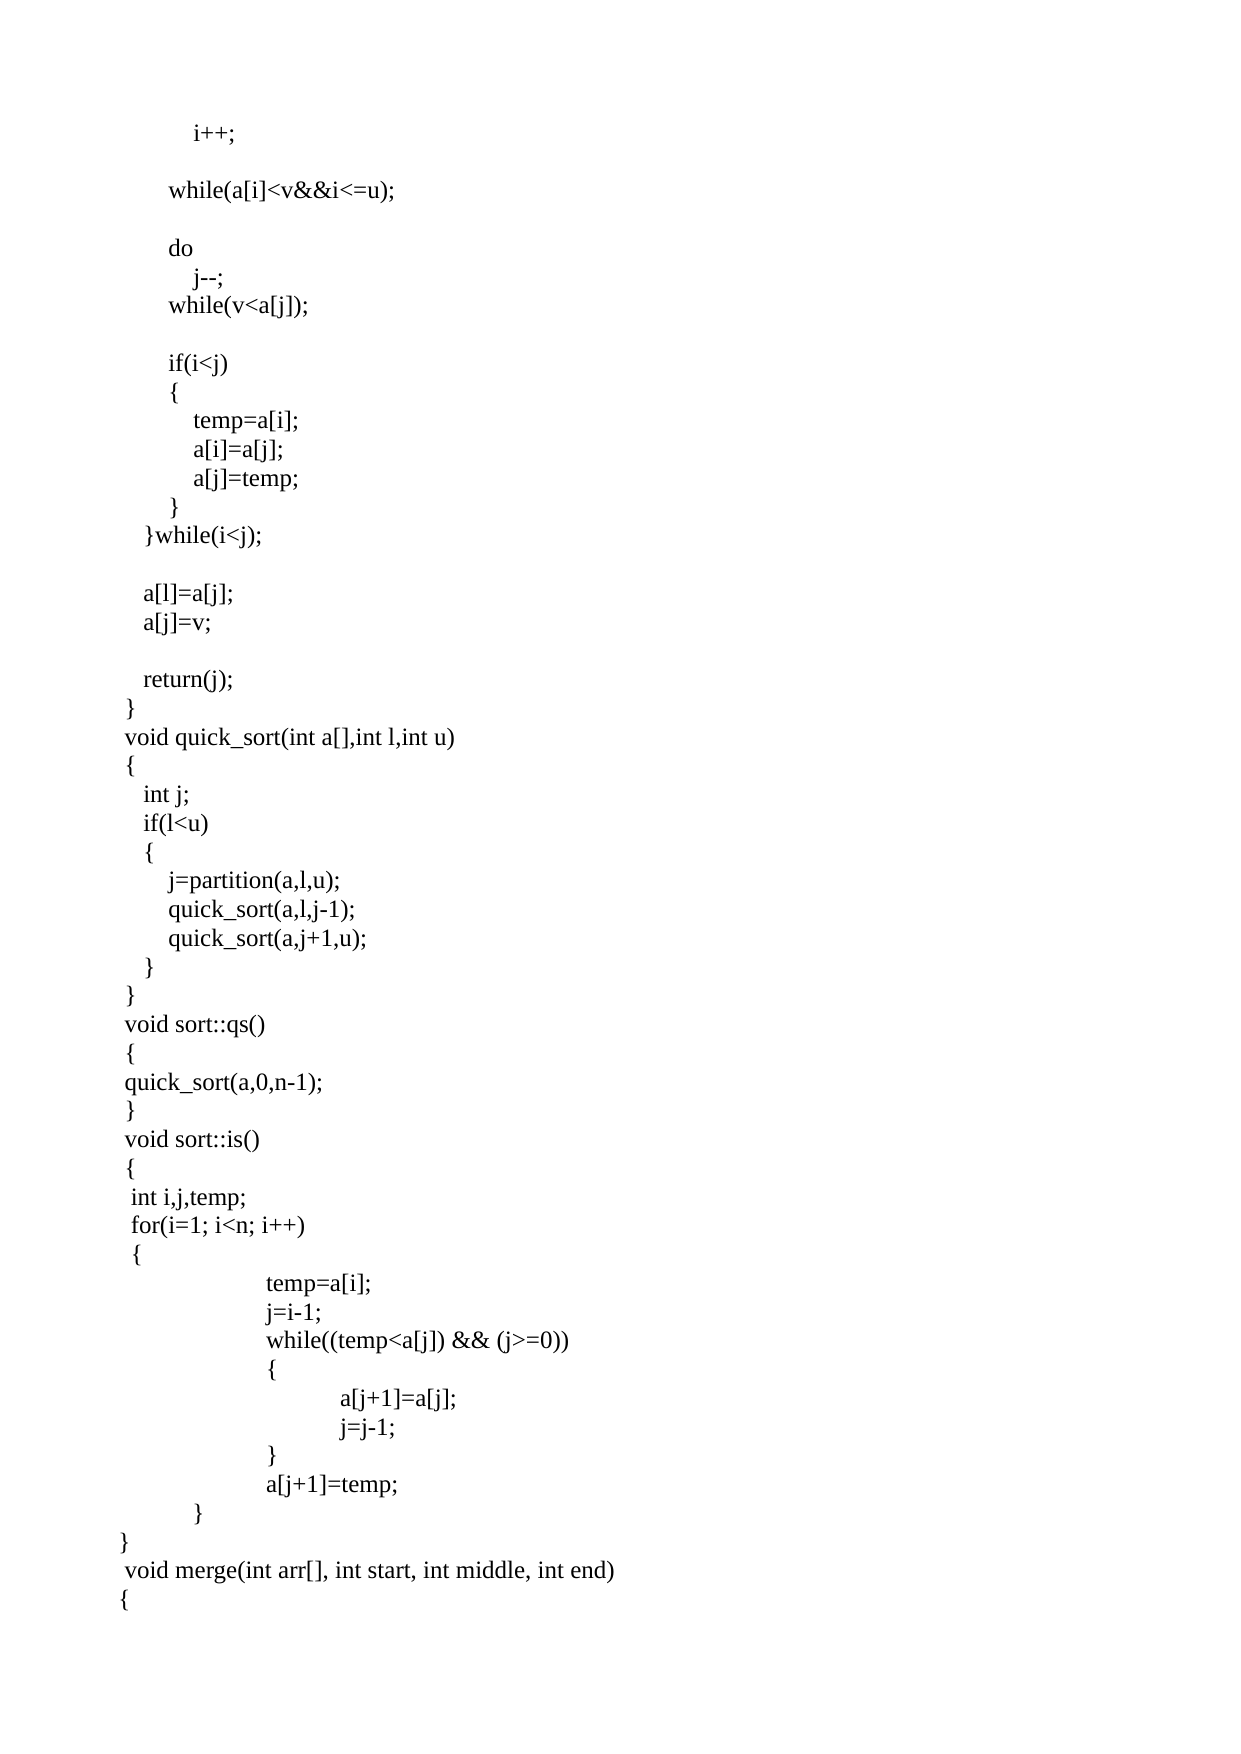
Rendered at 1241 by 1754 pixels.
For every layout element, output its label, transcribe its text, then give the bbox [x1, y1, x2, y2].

text temp=a[i]; [118, 406, 1122, 434]
text int j; [118, 779, 1122, 808]
text } [118, 981, 1122, 1009]
text void quick_sort(int a[],int l,int u) [118, 722, 1122, 751]
text } [118, 492, 1122, 521]
text j--; [118, 262, 1122, 291]
text { [118, 1584, 1122, 1613]
text for(i=1; i<n; i++) [118, 1211, 1122, 1239]
text int i,j,temp; [118, 1182, 1122, 1211]
text a[l]=a[j]; [118, 578, 1122, 607]
text do [118, 233, 1122, 262]
text j=i-1; [118, 1297, 1122, 1326]
text if(l<u) [118, 808, 1122, 837]
text i++; [118, 118, 1122, 147]
text temp=a[i]; [118, 1268, 1122, 1297]
text } [118, 952, 1122, 981]
text j=j-1; [118, 1412, 1122, 1441]
text } [118, 1527, 1122, 1556]
text }while(i<j); [118, 521, 1122, 549]
text a[j+1]=temp; [118, 1469, 1122, 1498]
text void sort::is() [118, 1124, 1122, 1153]
text } [118, 1096, 1122, 1124]
text { [118, 377, 1122, 406]
text a[j]=temp; [118, 463, 1122, 492]
text void sort::qs() [118, 1009, 1122, 1038]
text while(a[i]<v&&i<=u); [118, 176, 1122, 204]
text j=partition(a,l,u); [118, 866, 1122, 894]
text a[i]=a[j]; [118, 434, 1122, 463]
text { [118, 751, 1122, 779]
text } [118, 1498, 1122, 1527]
text quick_sort(a,l,j-1); [118, 894, 1122, 923]
text a[j]=v; [118, 607, 1122, 636]
text if(i<j) [118, 348, 1122, 377]
text } [118, 1441, 1122, 1469]
text } [118, 693, 1122, 722]
text return(j); [118, 664, 1122, 693]
text quick_sort(a,0,n-1); [118, 1067, 1122, 1096]
text { [118, 1354, 1122, 1383]
text a[j+1]=a[j]; [118, 1383, 1122, 1412]
text { [118, 1239, 1122, 1268]
text while((temp<a[j]) && (j>=0)) [118, 1326, 1122, 1354]
text { [118, 837, 1122, 866]
text quick_sort(a,j+1,u); [118, 923, 1122, 952]
text { [118, 1153, 1122, 1182]
text while(v<a[j]); [118, 291, 1122, 319]
text void merge(int arr[], int start, int middle, int end) [118, 1556, 1122, 1584]
text { [118, 1038, 1122, 1067]
